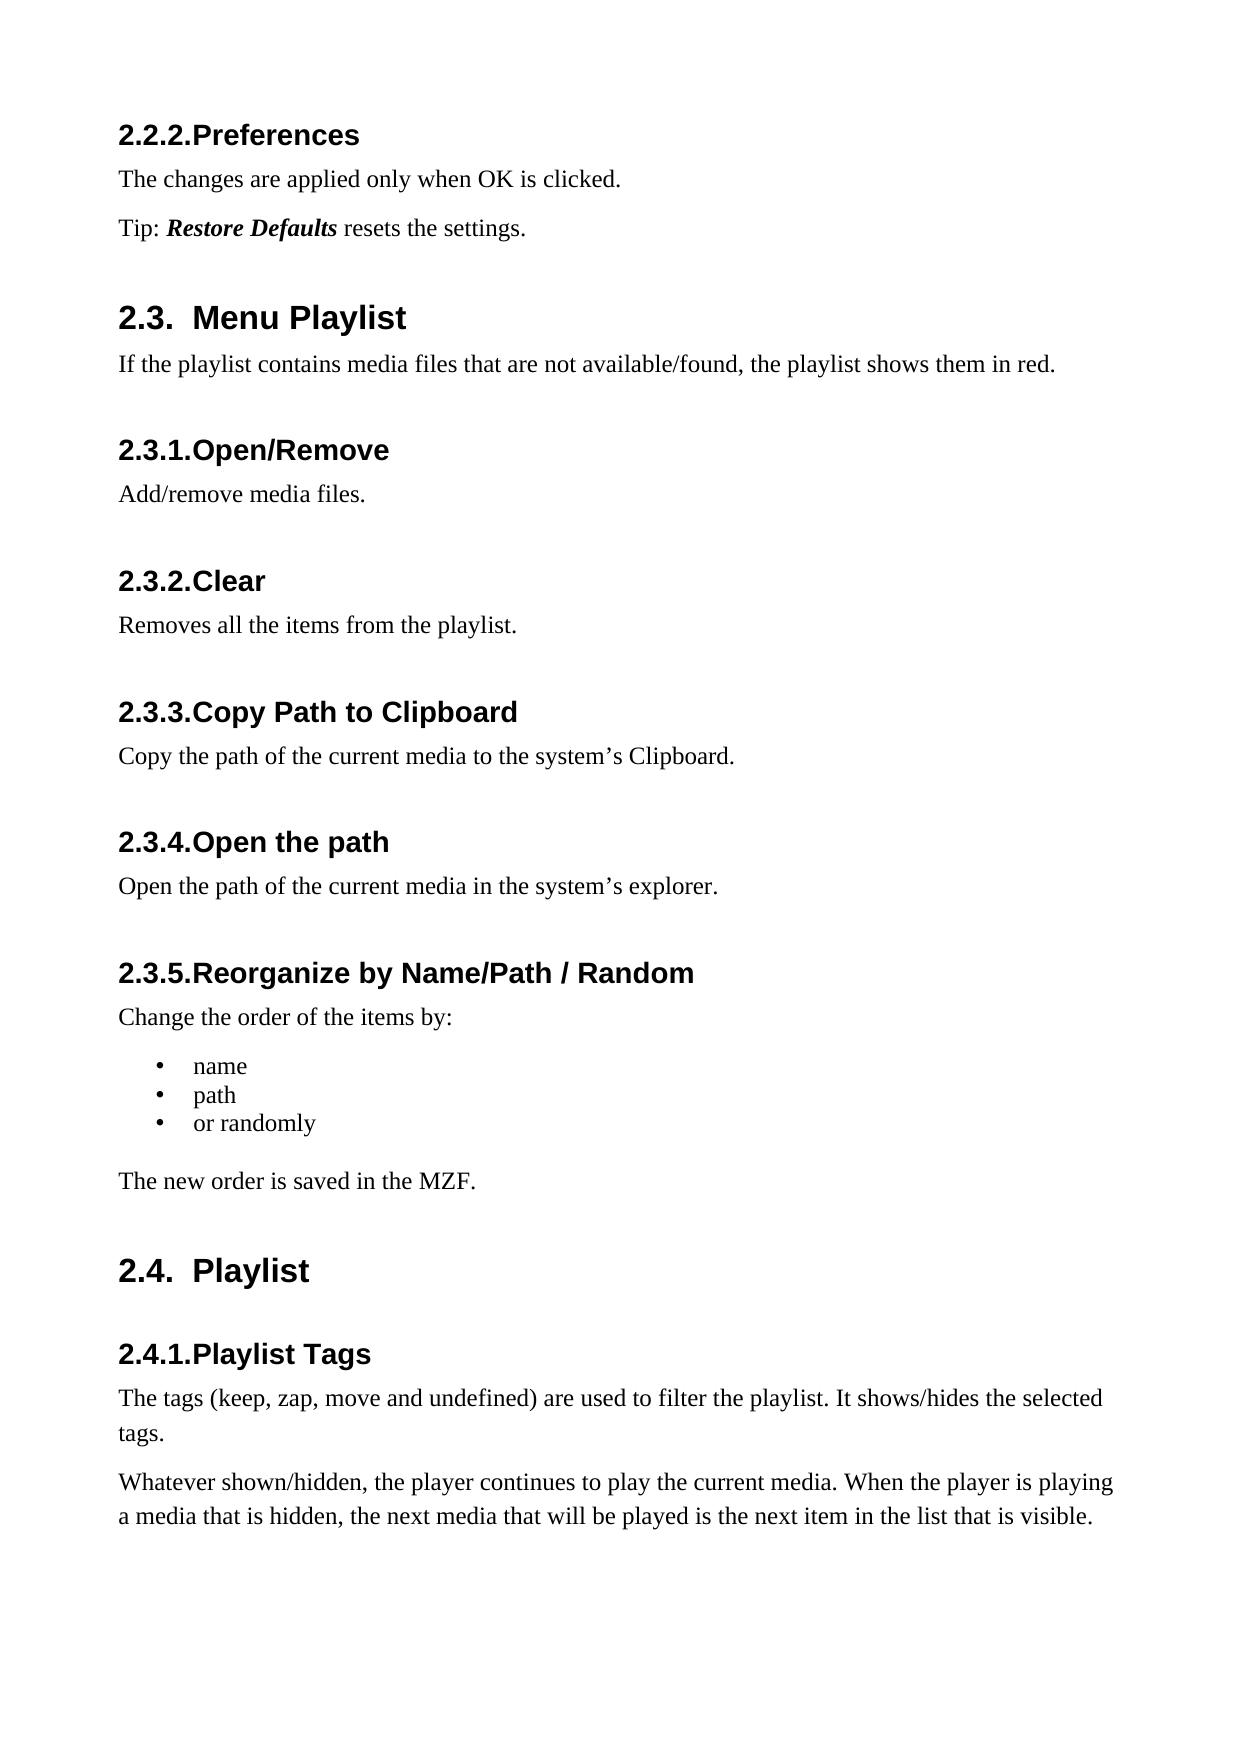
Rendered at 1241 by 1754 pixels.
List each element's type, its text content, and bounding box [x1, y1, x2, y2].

text The new order is saved in the MZF. [118, 1166, 1122, 1195]
text Tip: Restore Defaults resets the settings. [118, 213, 1122, 242]
list or randomly [156, 1108, 1122, 1137]
text Change the order of the items by: [118, 1002, 1122, 1031]
subtitle Preferences [118, 118, 1122, 152]
list name [156, 1051, 1122, 1080]
text Removes all the items from the playlist. [118, 610, 1122, 639]
text The changes are applied only when OK is clicked. [118, 164, 1122, 193]
subtitle Open the path [118, 825, 1122, 859]
subtitle Clear [118, 564, 1122, 598]
subtitle Playlist Tags [118, 1337, 1122, 1371]
text Add/remove media files. [118, 479, 1122, 508]
text Copy the path of the current media to the system’s Clipboard. [118, 741, 1122, 769]
text The tags (keep, zap, move and undefined) are used to filter the playlist. It shows/hides the selected tags. [118, 1383, 1122, 1446]
text If the playlist contains media files that are not available/found, the playlist shows them in red. [118, 349, 1122, 378]
subtitle Copy Path to Clipboard [118, 694, 1122, 728]
text Whatever shown/hidden, the player continues to play the current media. When the player is playing a media that is hidden, the next media that will be played is the next item in the list that is visible. [118, 1467, 1122, 1530]
subtitle Menu Playlist [118, 298, 1122, 336]
list path [156, 1080, 1122, 1108]
text Open the path of the current media in the system’s explorer. [118, 871, 1122, 900]
subtitle Playlist [118, 1251, 1122, 1289]
subtitle Reorganize by Name/Path / Random [118, 956, 1122, 989]
subtitle Open/Remove [118, 433, 1122, 467]
